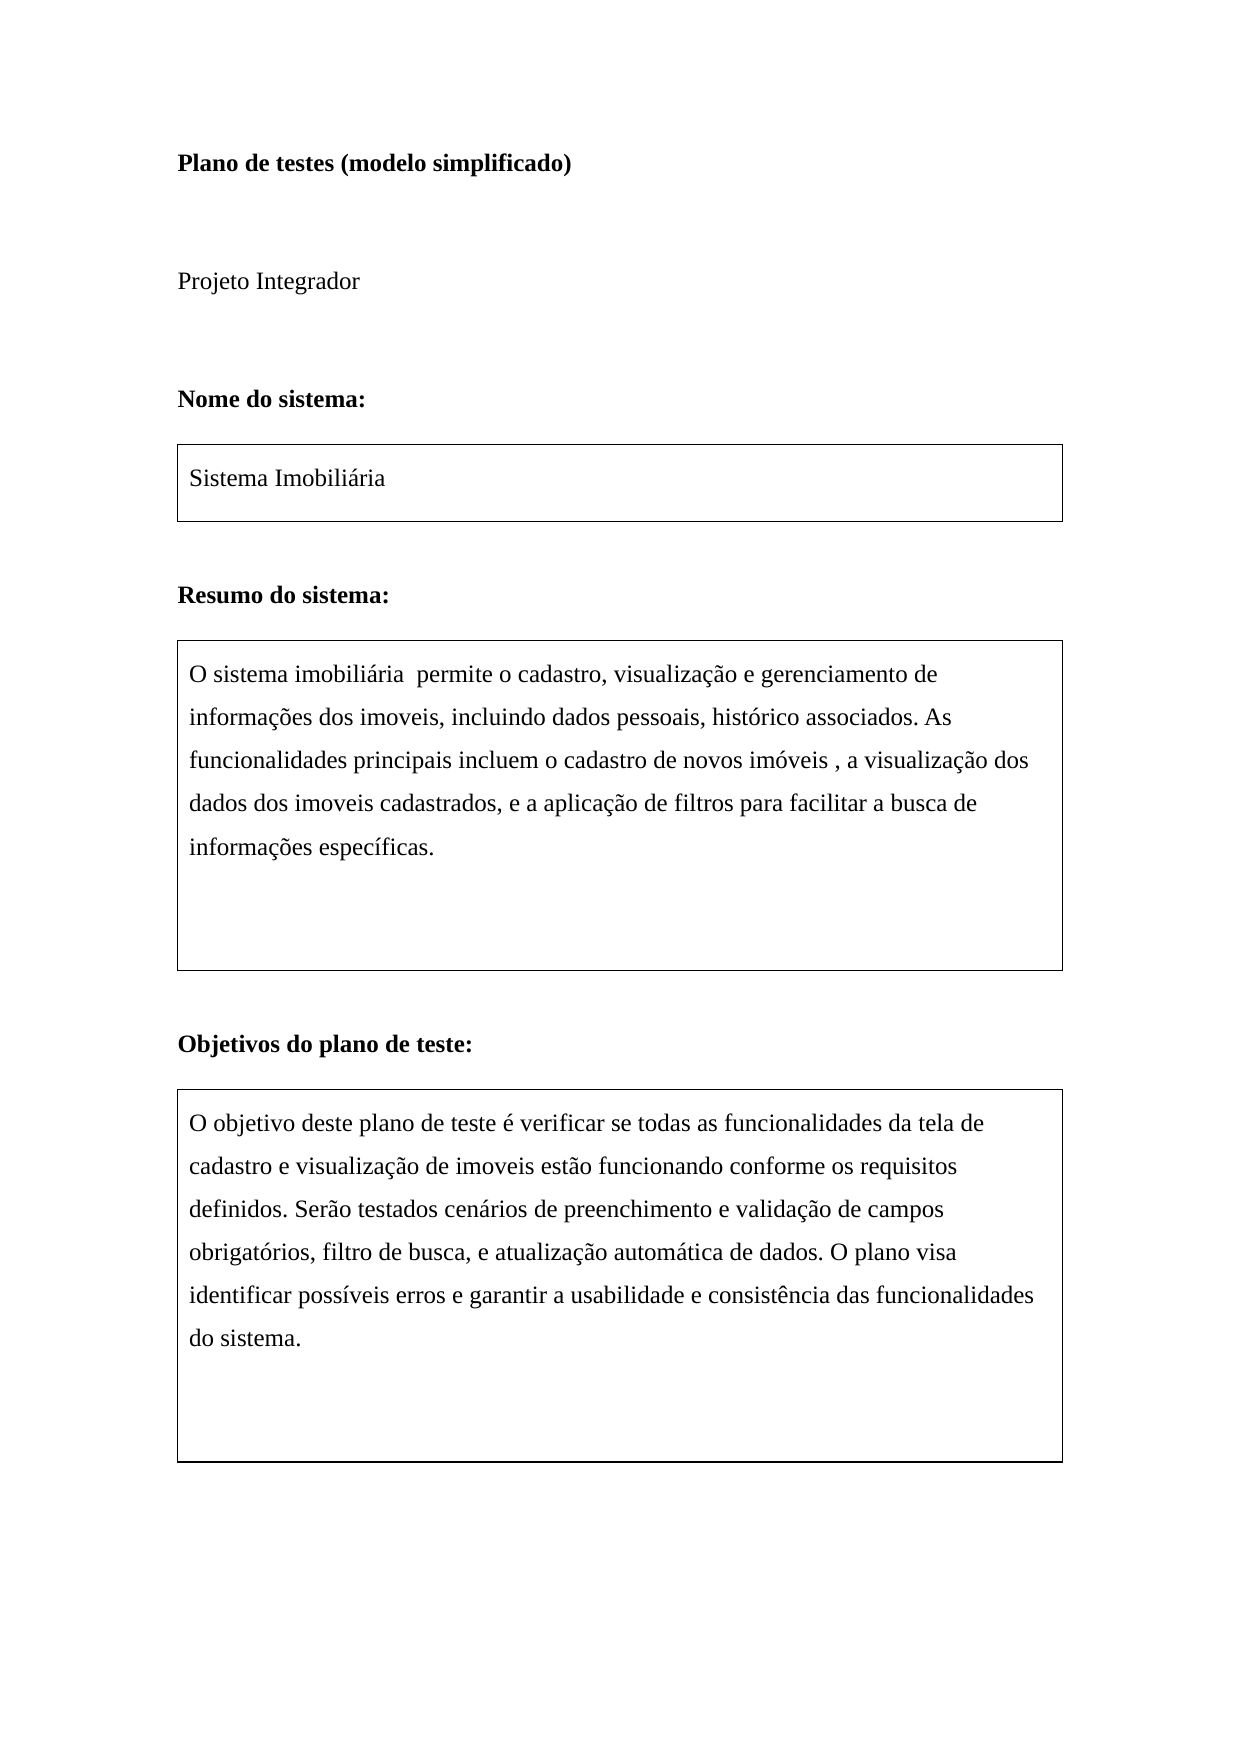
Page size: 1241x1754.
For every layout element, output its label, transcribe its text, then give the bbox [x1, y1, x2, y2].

text Plano de testes (modelo simplificado) [177, 148, 1063, 176]
text Nome do sistema: [177, 384, 1063, 413]
table_header O sistema imobiliária permite o cadastro, visualização e gerenciamento de informações dos imoveis, incluindo dados pessoais, histórico associados. As funcionalidades principais incluem o cadastro de novos imóveis , a visualização dos dados dos imoveis cadastrados, e a aplicação de filtros para facilitar a busca de informações específicas. [178, 641, 1062, 969]
table_header O objetivo deste plano de teste é verificar se todas as funcionalidades da tela de cadastro e visualização de imoveis estão funcionando conforme os requisitos definidos. Serão testados cenários de preenchimento e validação de campos obrigatórios, filtro de busca, e atualização automática de dados. O plano visa identificar possíveis erros e garantir a usabilidade e consistência das funcionalidades do sistema. [178, 1090, 1062, 1461]
text Objetivos do plano de teste: [177, 1029, 1063, 1058]
text Projeto Integrador [177, 266, 1063, 295]
table_header Sistema Imobiliária [178, 445, 1062, 521]
text Resumo do sistema: [177, 581, 1063, 609]
